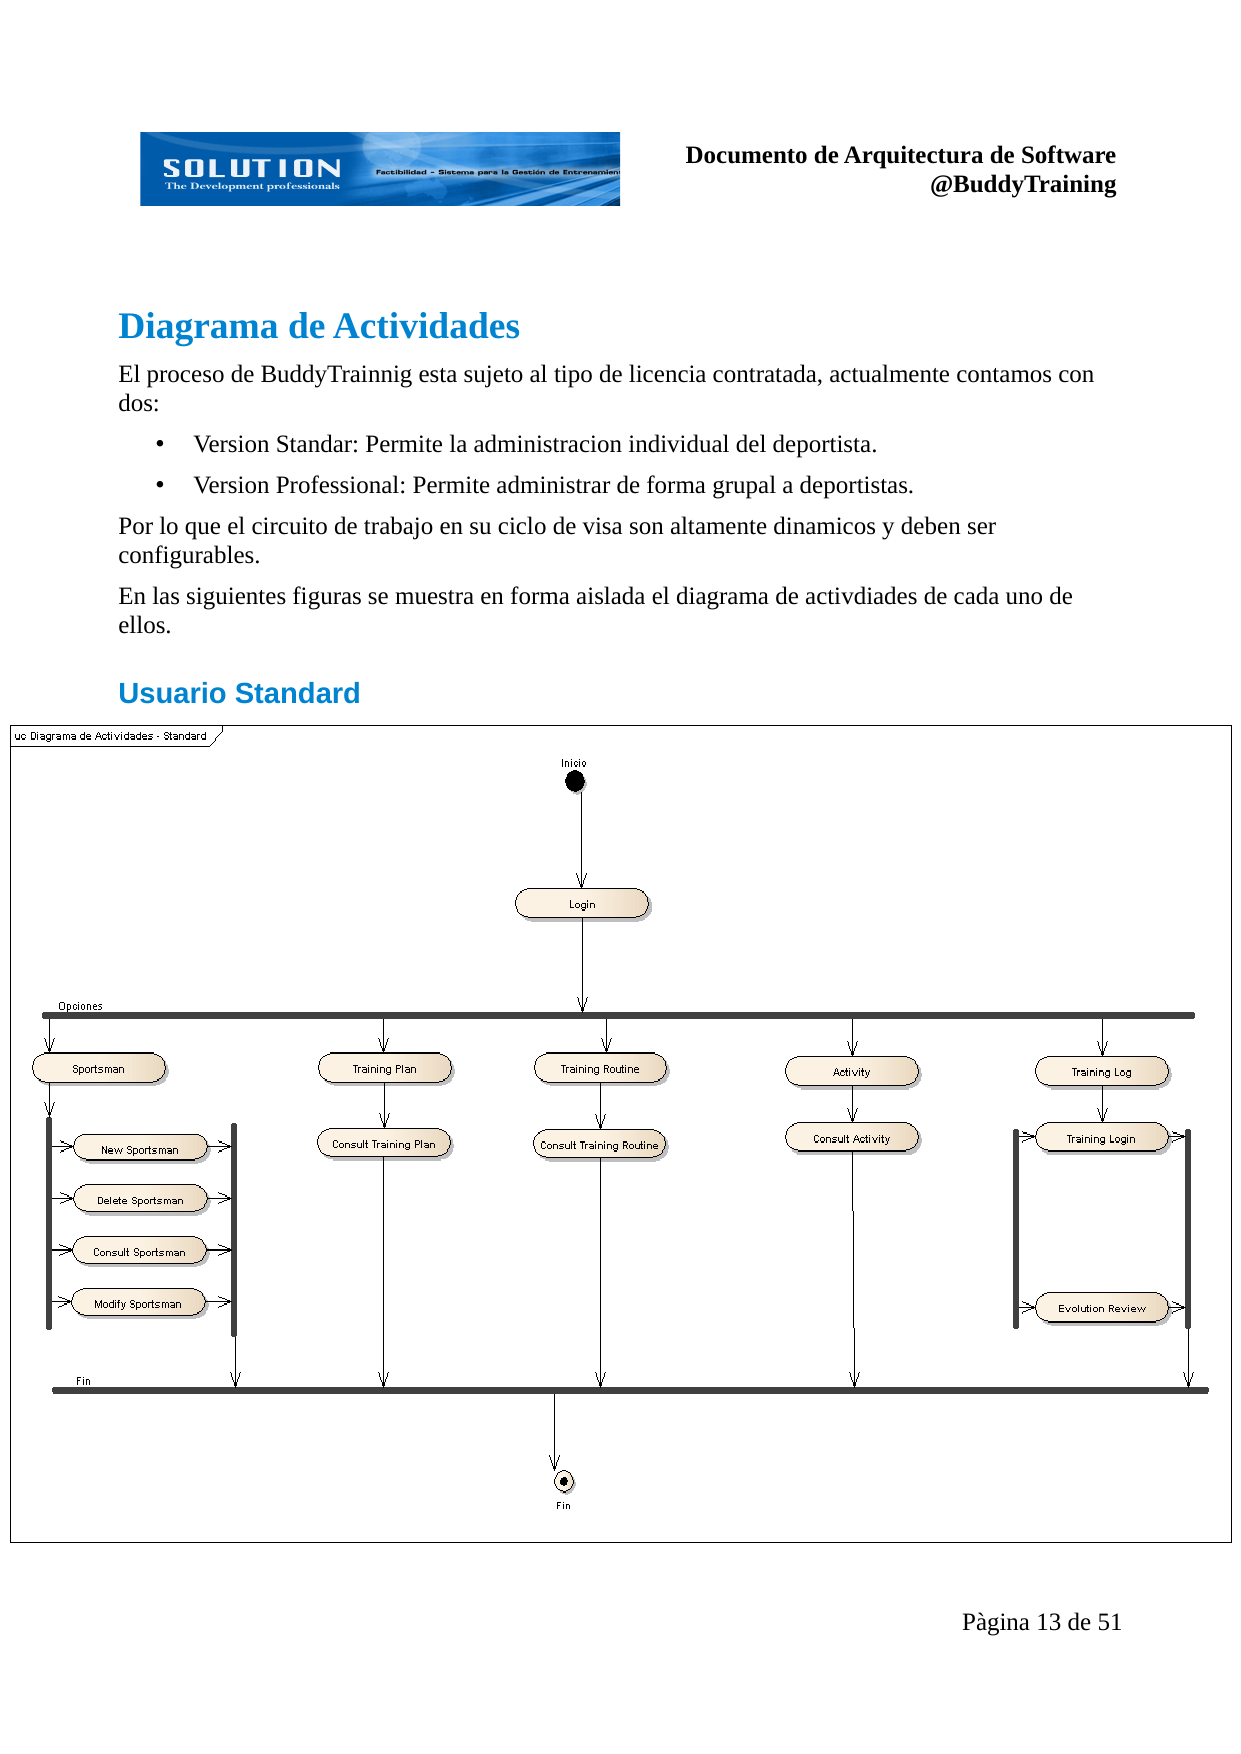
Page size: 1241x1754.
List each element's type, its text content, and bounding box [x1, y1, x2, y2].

text En las siguientes figuras se muestra en forma aislada el diagrama de activdiades de cada uno de ellos. [118, 581, 1122, 639]
text Por lo que el circuito de trabajo en su ciclo de visa son altamente dinamicos y deben ser configurables. [118, 511, 1122, 569]
picture [7, 722, 1233, 1546]
subtitle Usuario Standard [118, 676, 1122, 710]
text El proceso de BuddyTrainnig esta sujeto al tipo de licencia contratada, actualmente contamos con dos: [118, 359, 1122, 416]
list Version Standar: Permite la administracion individual del deportista. [156, 429, 1122, 458]
subtitle Diagrama de Actividades [118, 303, 1122, 346]
picture [140, 132, 621, 206]
list Version Professional: Permite administrar de forma grupal a deportistas. [156, 470, 1122, 499]
